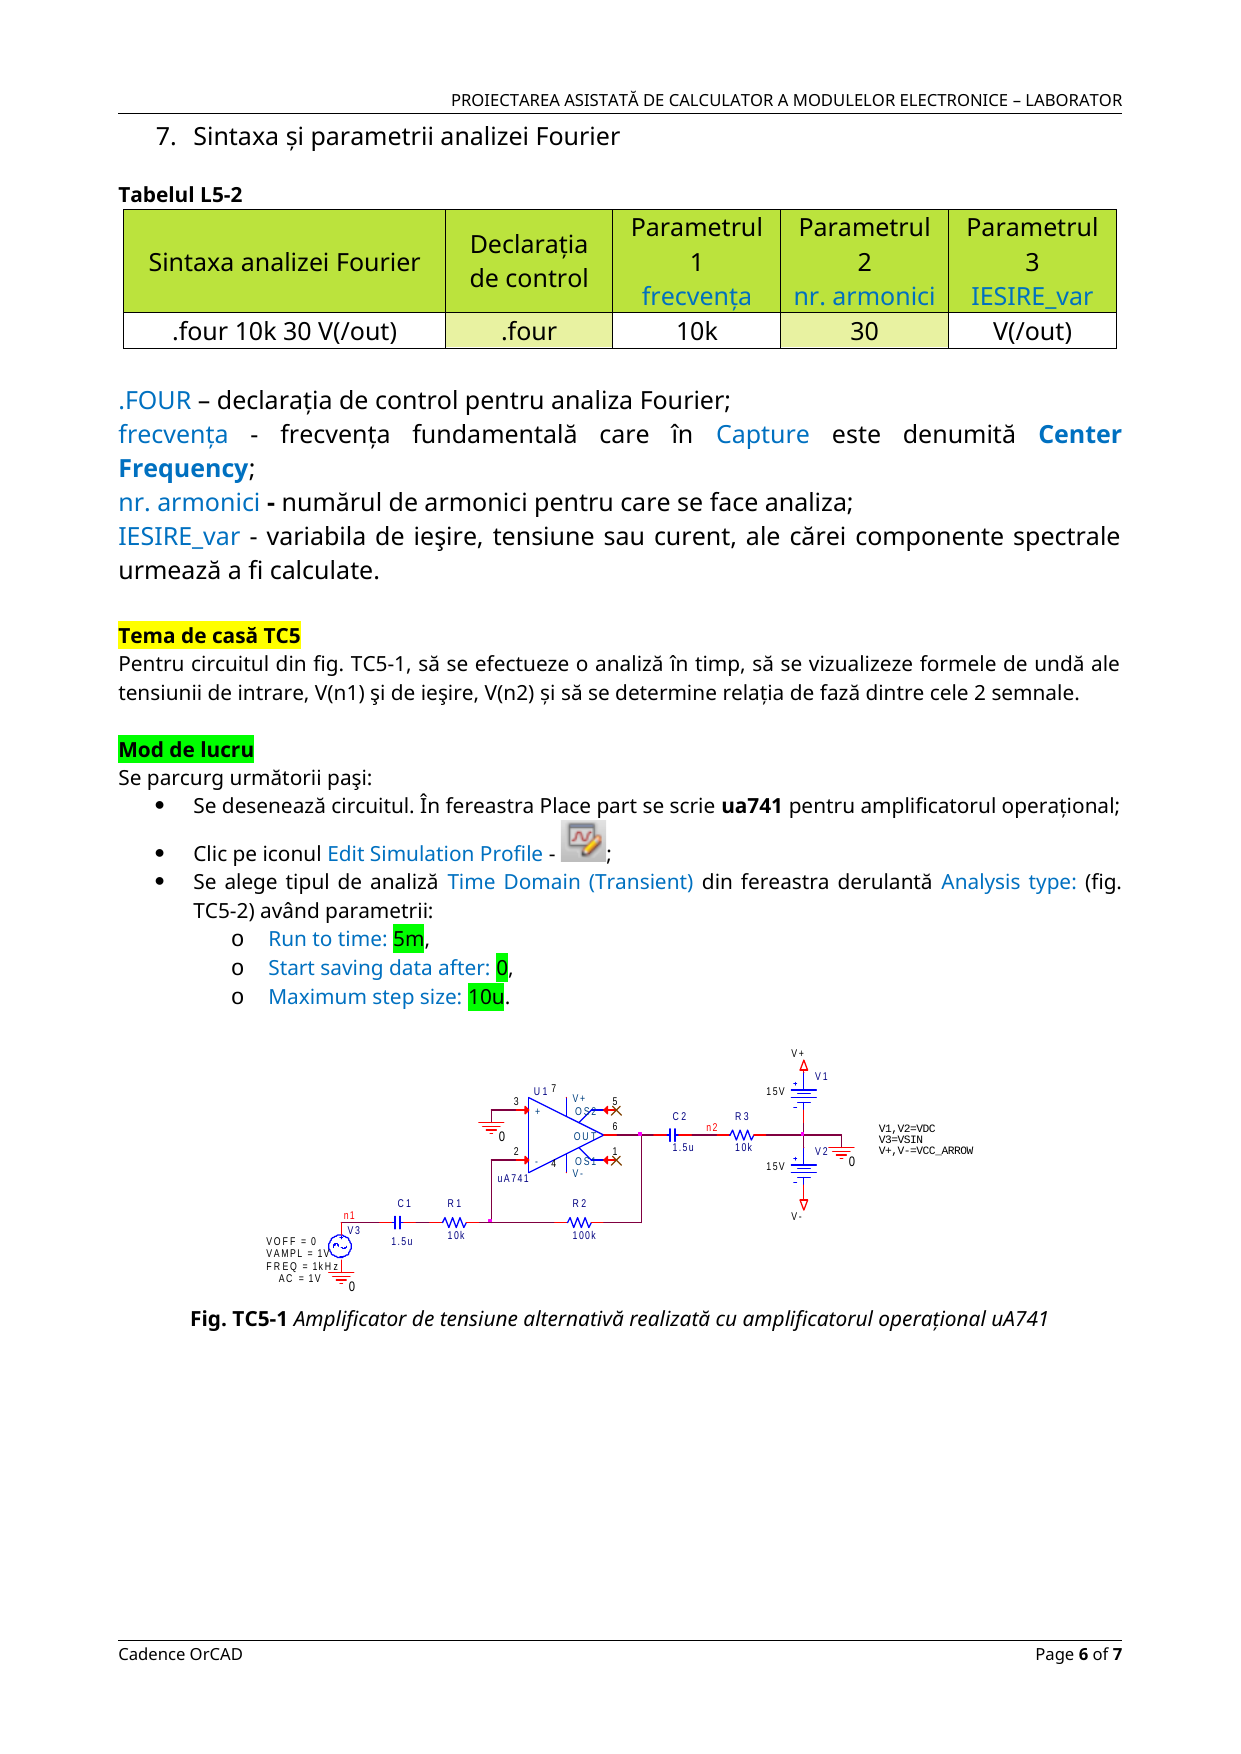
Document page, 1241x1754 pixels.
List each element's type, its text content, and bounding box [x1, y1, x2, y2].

list Clic pe iconul Edit Simulation Profile - ; [156, 820, 1122, 867]
text Tabelul L5-2 [118, 181, 1122, 209]
table_header Parametrul 1 frecvența [613, 210, 780, 312]
list Se desenează circuitul. În fereastra Place part se scrie ua741 pentru amplificatorul operațional; [156, 792, 1122, 820]
picture [560, 820, 607, 862]
text Pentru circuitul din fig. TC5-1, să se efectueze o analiză în timp, să se vizualizeze formele de undă ale tensiunii de intrare, V(n1) şi de ieşire, V(n2) și să se determine relația de fază dintre cele 2 semnale. [118, 649, 1122, 706]
list Start saving data after: 0, [231, 953, 1122, 982]
list Sintaxa şi parametrii analizei Fourier [156, 118, 1122, 152]
text .FOUR – declarația de control pentru analiza Fourier; [118, 382, 1122, 417]
list Maximum step size: 10u. [231, 982, 1122, 1012]
table_header Parametrul 2 nr. armonici [781, 210, 948, 312]
table_header Declarația de control [446, 210, 612, 312]
text Mod de lucru [118, 735, 1122, 763]
text Tema de casă TC5 [118, 621, 1122, 649]
table_cell .four 10k 30 V(/out) [124, 313, 445, 347]
text Se parcurg următorii paşi: [118, 763, 1122, 792]
text IESIRE_var - variabila de ieşire, tensiune sau curent, ale cărei componente spectrale urmează a fi calculate. [118, 519, 1122, 587]
table_cell .four [446, 313, 612, 347]
text nr. armonici - numărul de armonici pentru care se face analiza; [118, 485, 1122, 519]
text Fig. TC5-1 Amplificator de tensiune alternativă realizată cu amplificatorul operațional uA741 [118, 1304, 1122, 1332]
table_cell V(/out) [949, 313, 1116, 347]
table_header Parametrul 3 IESIRE_var [949, 210, 1116, 312]
table_cell 10k [613, 313, 780, 347]
list Run to time: 5m, [231, 924, 1122, 953]
table_cell 30 [781, 313, 948, 347]
text frecvența - frecvența fundamentală care în Capture este denumită Center Frequency; [118, 417, 1122, 485]
table_header Sintaxa analizei Fourier [124, 210, 445, 312]
list Se alege tipul de analiză Time Domain (Transient) din fereastra derulantă Analysis type: (fig. TC5-2) având parametrii: [156, 867, 1122, 924]
